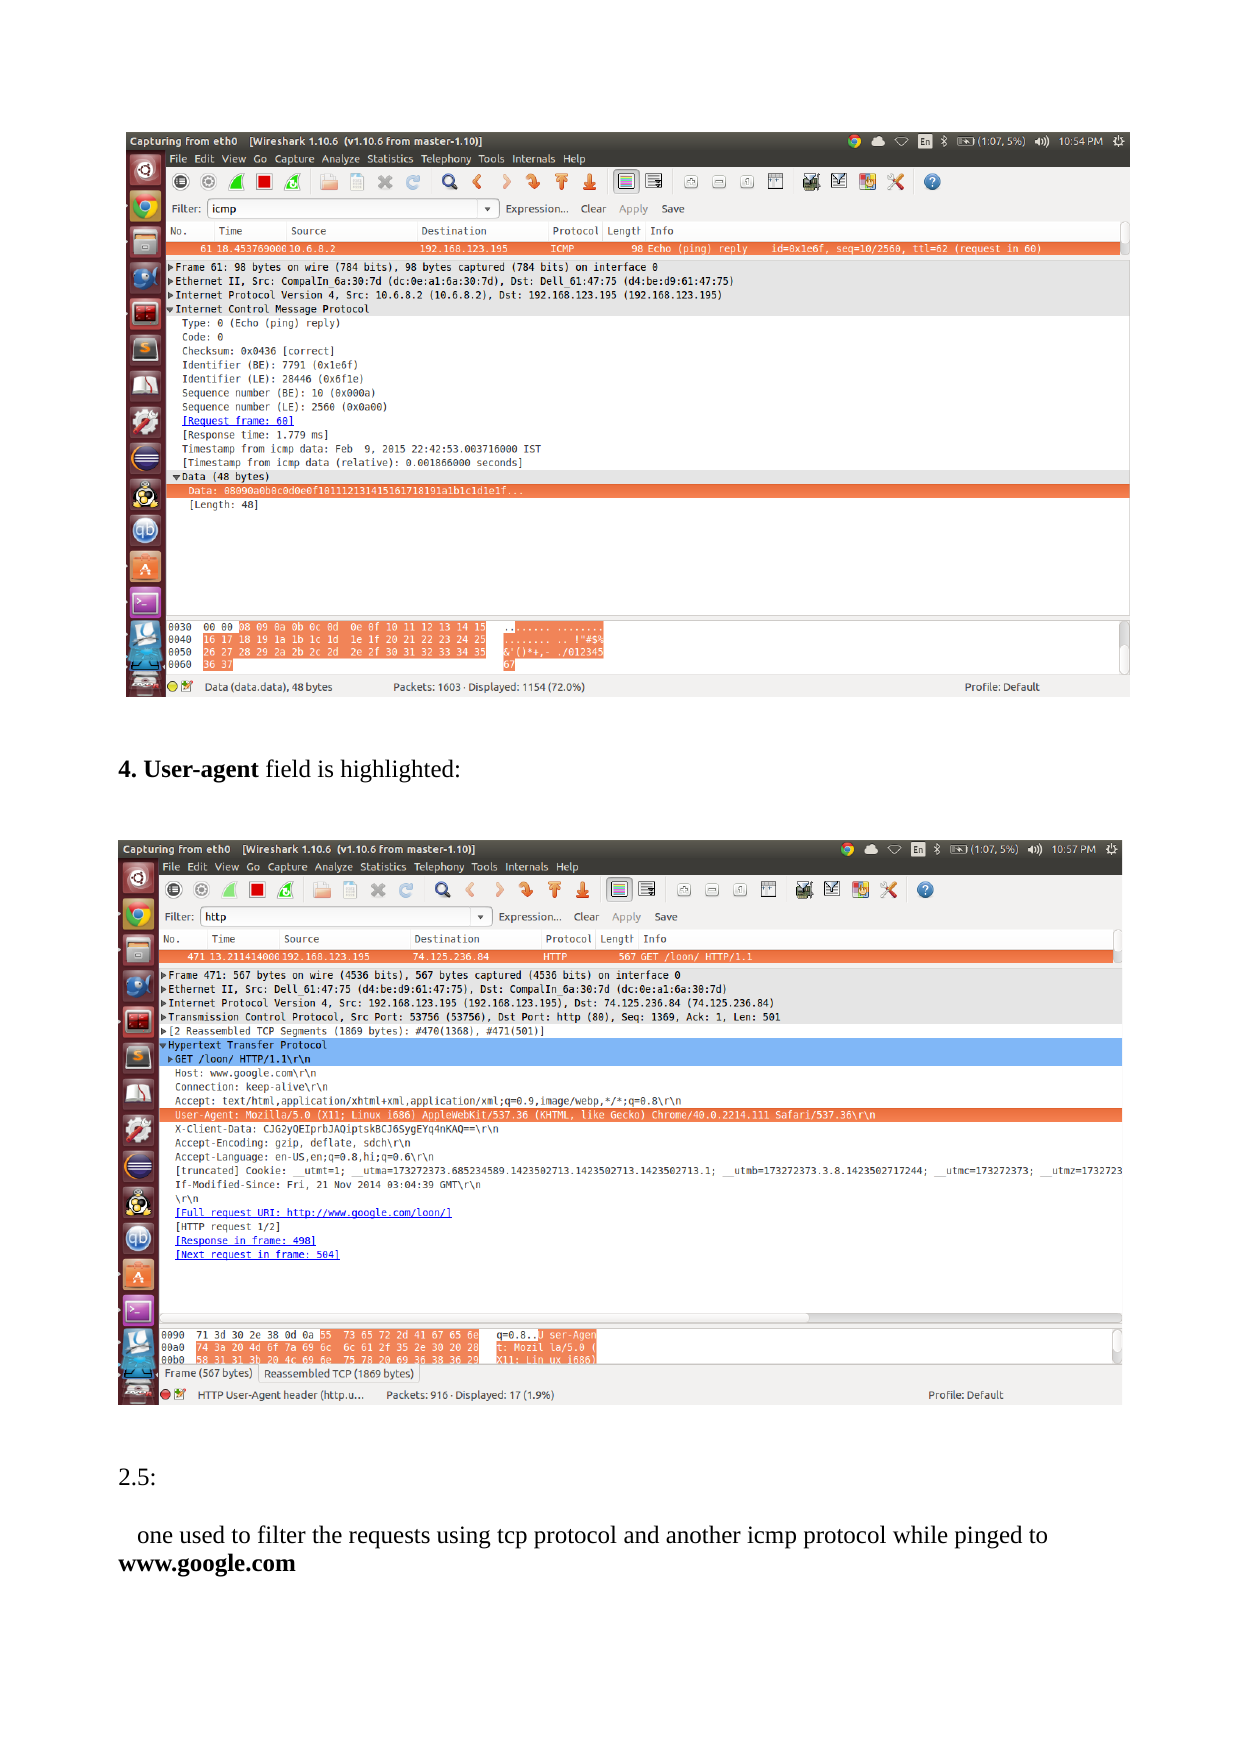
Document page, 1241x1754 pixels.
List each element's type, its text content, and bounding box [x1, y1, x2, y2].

picture [118, 840, 1123, 1405]
text one used to filter the requests using tcp protocol and another icmp protocol while pinged to www.google.com [118, 1520, 1122, 1577]
picture [126, 132, 1130, 697]
text 2.5: [118, 1462, 1122, 1491]
text 4. User-agent field is highlighted: [118, 754, 1122, 783]
